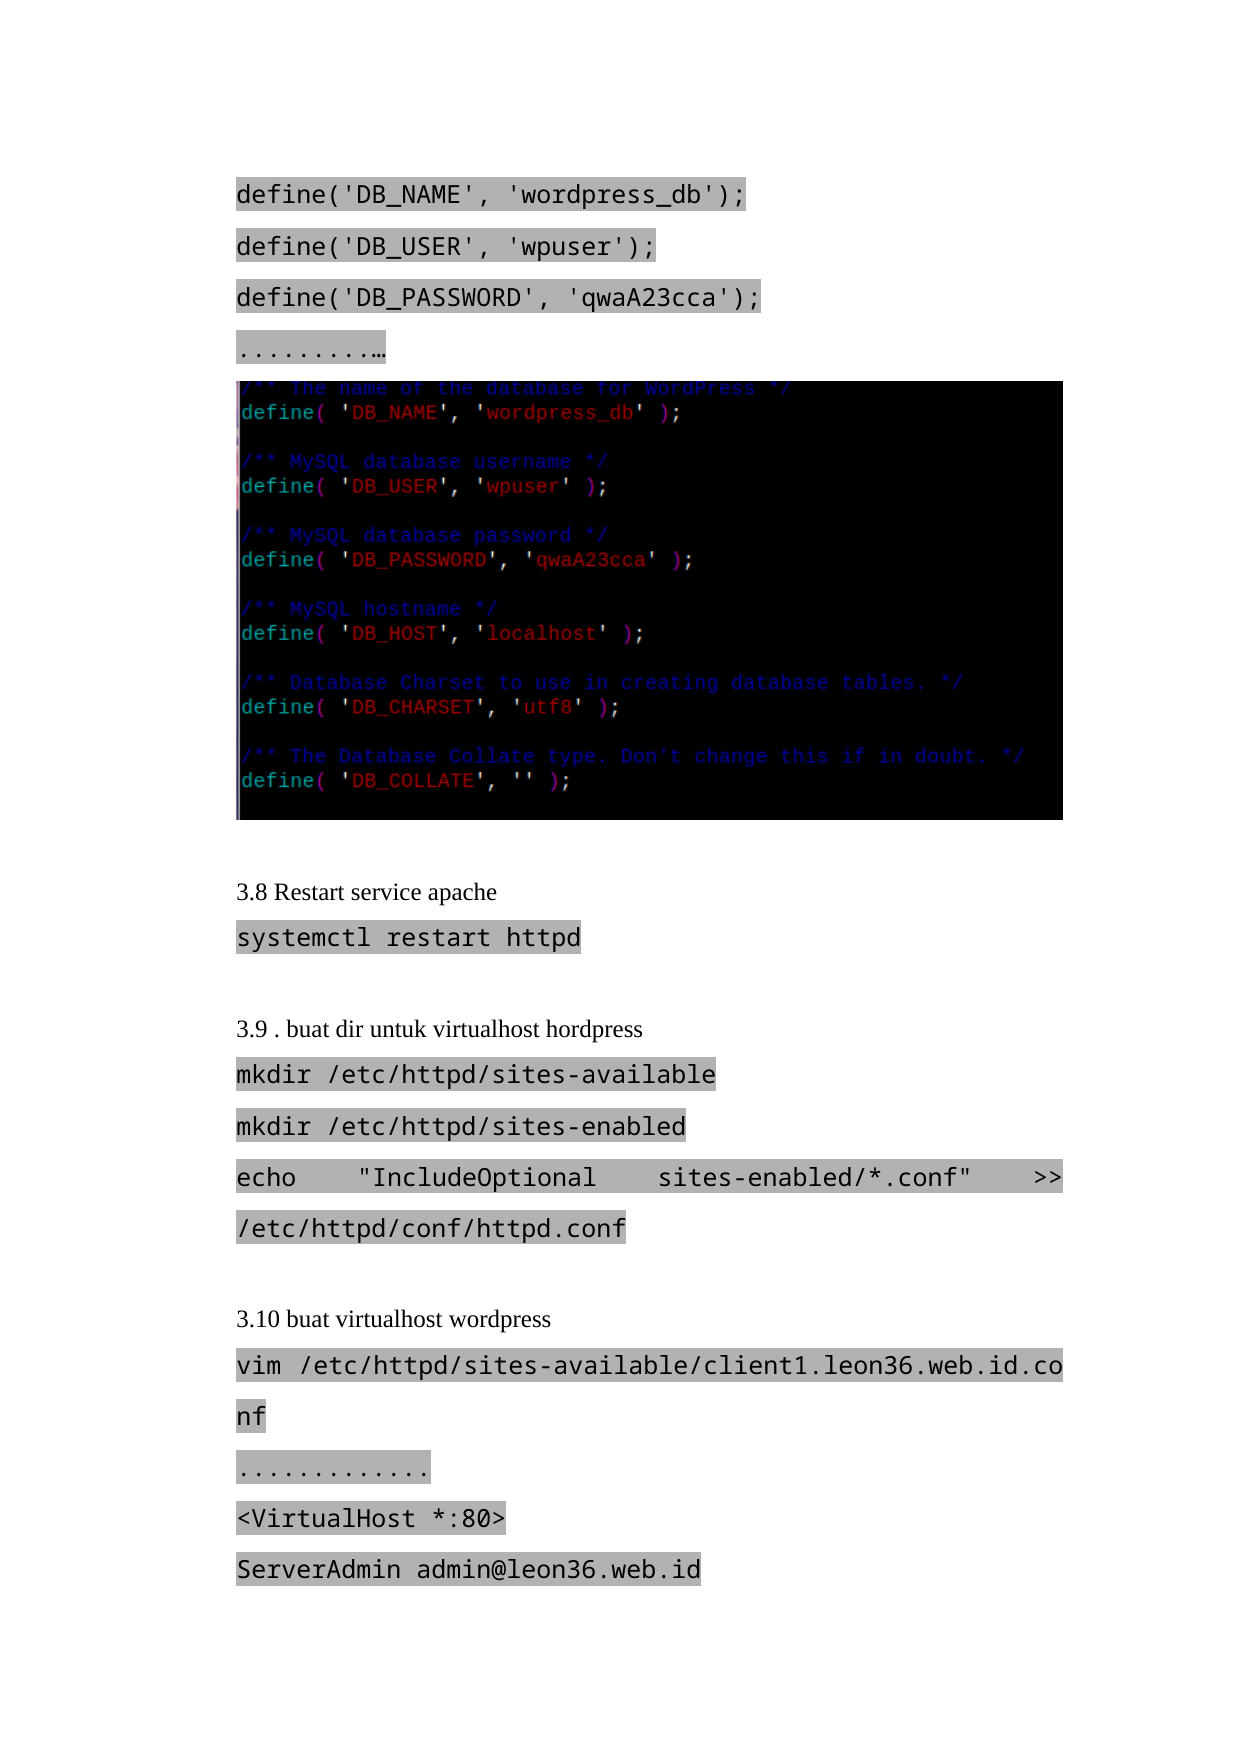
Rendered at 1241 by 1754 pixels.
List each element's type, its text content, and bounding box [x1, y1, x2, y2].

picture [236, 381, 1063, 820]
text 3.10 buat virtualhost wordpress [236, 1304, 1063, 1333]
text ............. [236, 1449, 1063, 1484]
text define('DB_PASSWORD', 'qwaA23cca'); [761, 279, 1063, 313]
text mkdir /etc/httpd/sites-available [716, 1057, 1063, 1091]
text vim /etc/httpd/sites-available/client1.leon36.web.id.co nf [236, 1382, 1063, 1433]
text define('DB_USER', 'wpuser'); [656, 228, 1063, 262]
text 3.9 . buat dir untuk virtualhost hordpress [236, 1014, 1063, 1043]
text define('DB_NAME', 'wordpress_db'); [746, 177, 1063, 211]
text 3.8 Restart service apache [236, 877, 1063, 905]
text ServerAdmin admin@leon36.web.id [701, 1552, 1063, 1586]
text systemctl restart httpd [581, 920, 1063, 954]
text .........… [386, 330, 1063, 364]
text mkdir /etc/httpd/sites-enabled [686, 1108, 1063, 1142]
text <VirtualHost *:80> [506, 1501, 1063, 1535]
text echo "IncludeOptional sites-enabled/*.conf" >> /etc/httpd/conf/httpd.conf [236, 1193, 1063, 1244]
